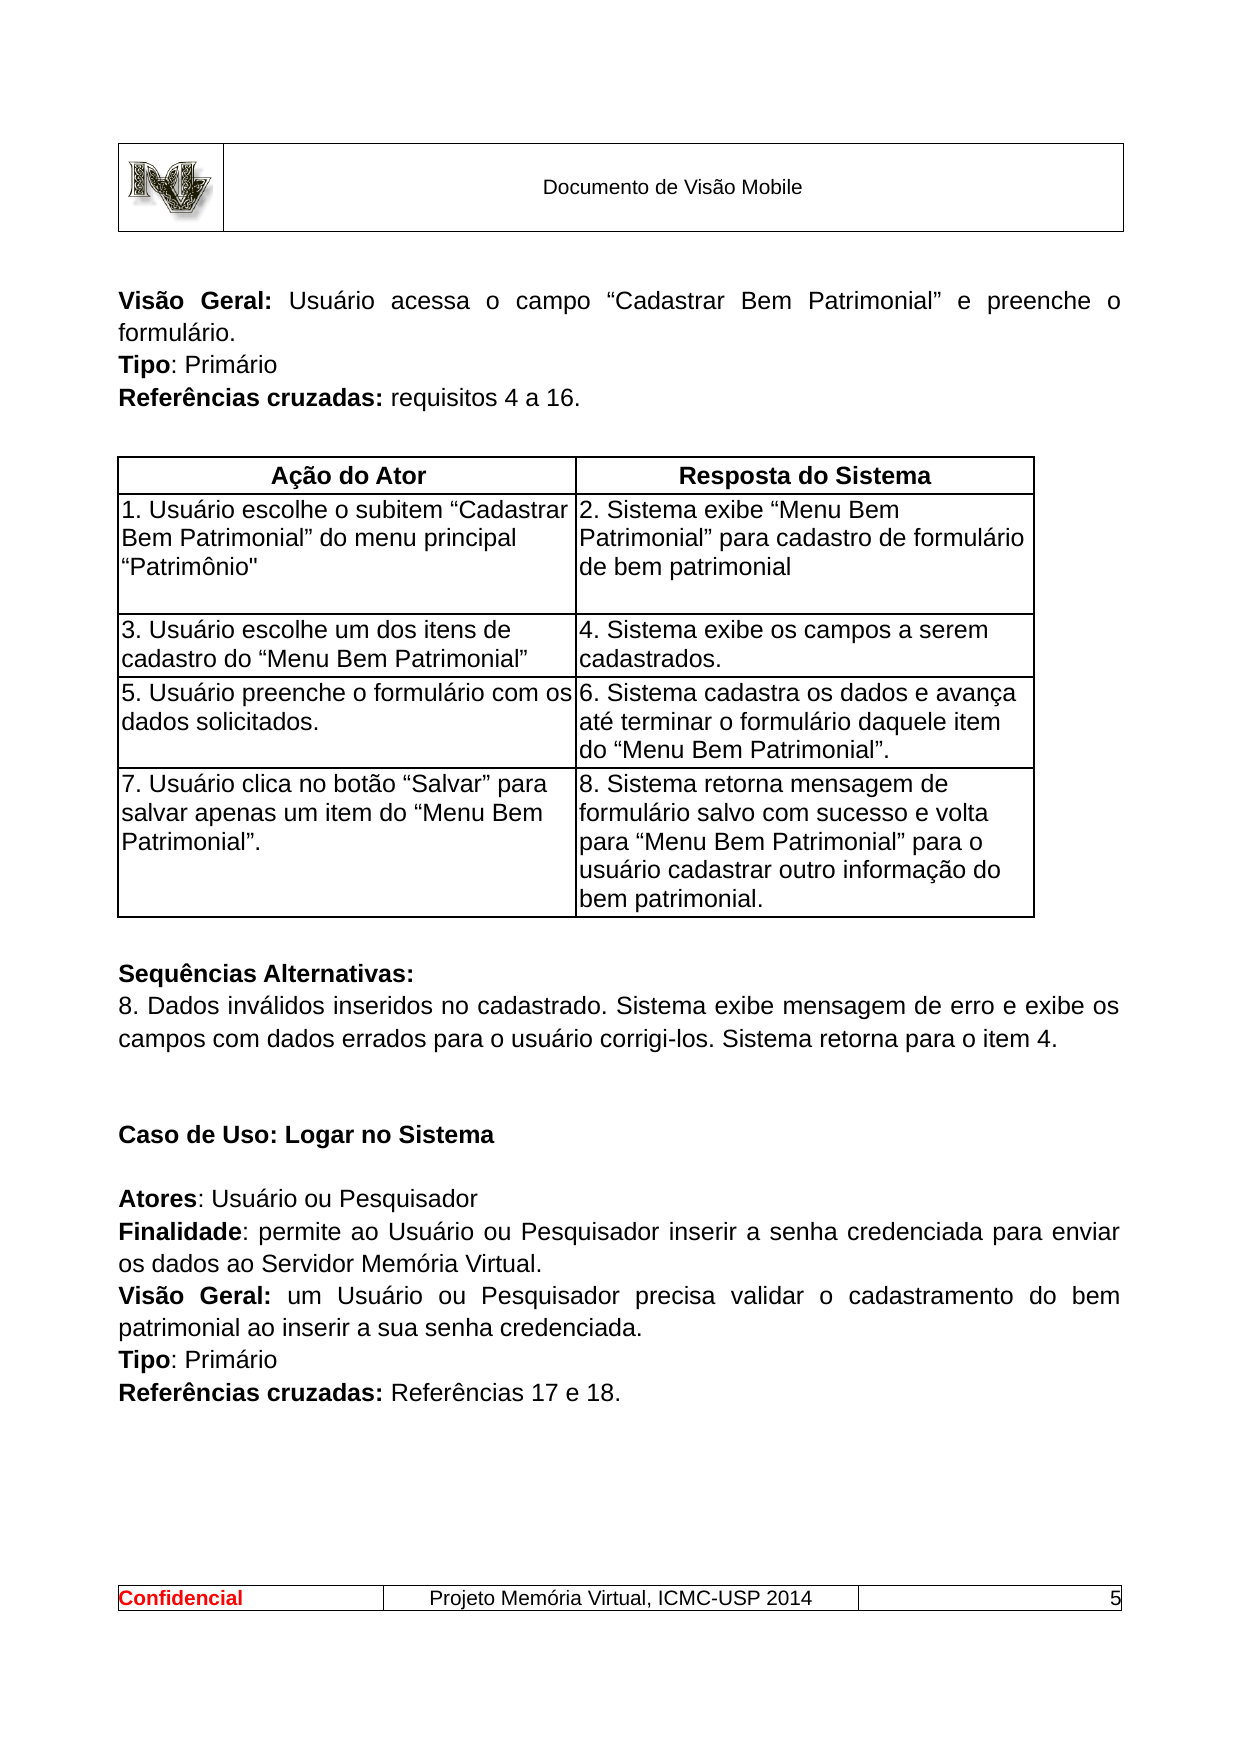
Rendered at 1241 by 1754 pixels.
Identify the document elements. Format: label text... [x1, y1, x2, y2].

table_cell 2. Sistema exibe “Menu Bem Patrimonial” para cadastro de formulário de bem patrimonial [577, 495, 1033, 613]
text Sequências Alternativas: [118, 959, 1122, 988]
table_header Ação do Ator [119, 458, 575, 493]
table_header Resposta do Sistema [577, 458, 1033, 493]
table_cell 6. Sistema cadastra os dados e avança até terminar o formulário daquele item do “Menu Bem Patrimonial”. [577, 678, 1033, 767]
table_cell 1. Usuário escolhe o subitem “Cadastrar Bem Patrimonial” do menu principal “Patrimônio" [119, 495, 575, 613]
picture [123, 150, 214, 225]
text Referências cruzadas: requisitos 4 a 16. [118, 382, 1122, 411]
table_cell 4. Sistema exibe os campos a serem cadastrados. [577, 615, 1033, 676]
text Visão Geral: Usuário acessa o campo “Cadastrar Bem Patrimonial” e preenche o formulário. [118, 286, 1122, 347]
table_cell 7. Usuário clica no botão “Salvar” para salvar apenas um item do “Menu Bem Patrimonial”. [119, 769, 575, 916]
text Caso de Uso: Logar no Sistema [118, 1120, 1122, 1149]
table_cell 8. Sistema retorna mensagem de formulário salvo com sucesso e volta para “Menu Bem Patrimonial” para o usuário cadastrar outro informação do bem patrimonial. [577, 769, 1033, 916]
table_cell 5. Usuário preenche o formulário com os dados solicitados. [119, 678, 575, 767]
text 8. Dados inválidos inseridos no cadastrado. Sistema exibe mensagem de erro e exibe os campos com dados errados para o usuário corrigi-los. Sistema retorna para o item 4. [118, 991, 1122, 1052]
text Referências cruzadas: Referências 17 e 18. [118, 1378, 1122, 1406]
text Visão Geral: um Usuário ou Pesquisador precisa validar o cadastramento do bem patrimonial ao inserir a sua senha credenciada. [118, 1281, 1122, 1342]
table_cell 3. Usuário escolhe um dos itens de cadastro do “Menu Bem Patrimonial” [119, 615, 575, 676]
text Tipo: Primário [118, 1345, 1122, 1374]
text Atores: Usuário ou Pesquisador [118, 1184, 1122, 1213]
text Finalidade: permite ao Usuário ou Pesquisador inserir a senha credenciada para enviar os dados ao Servidor Memória Virtual. [118, 1217, 1122, 1278]
text Tipo: Primário [118, 350, 1122, 379]
